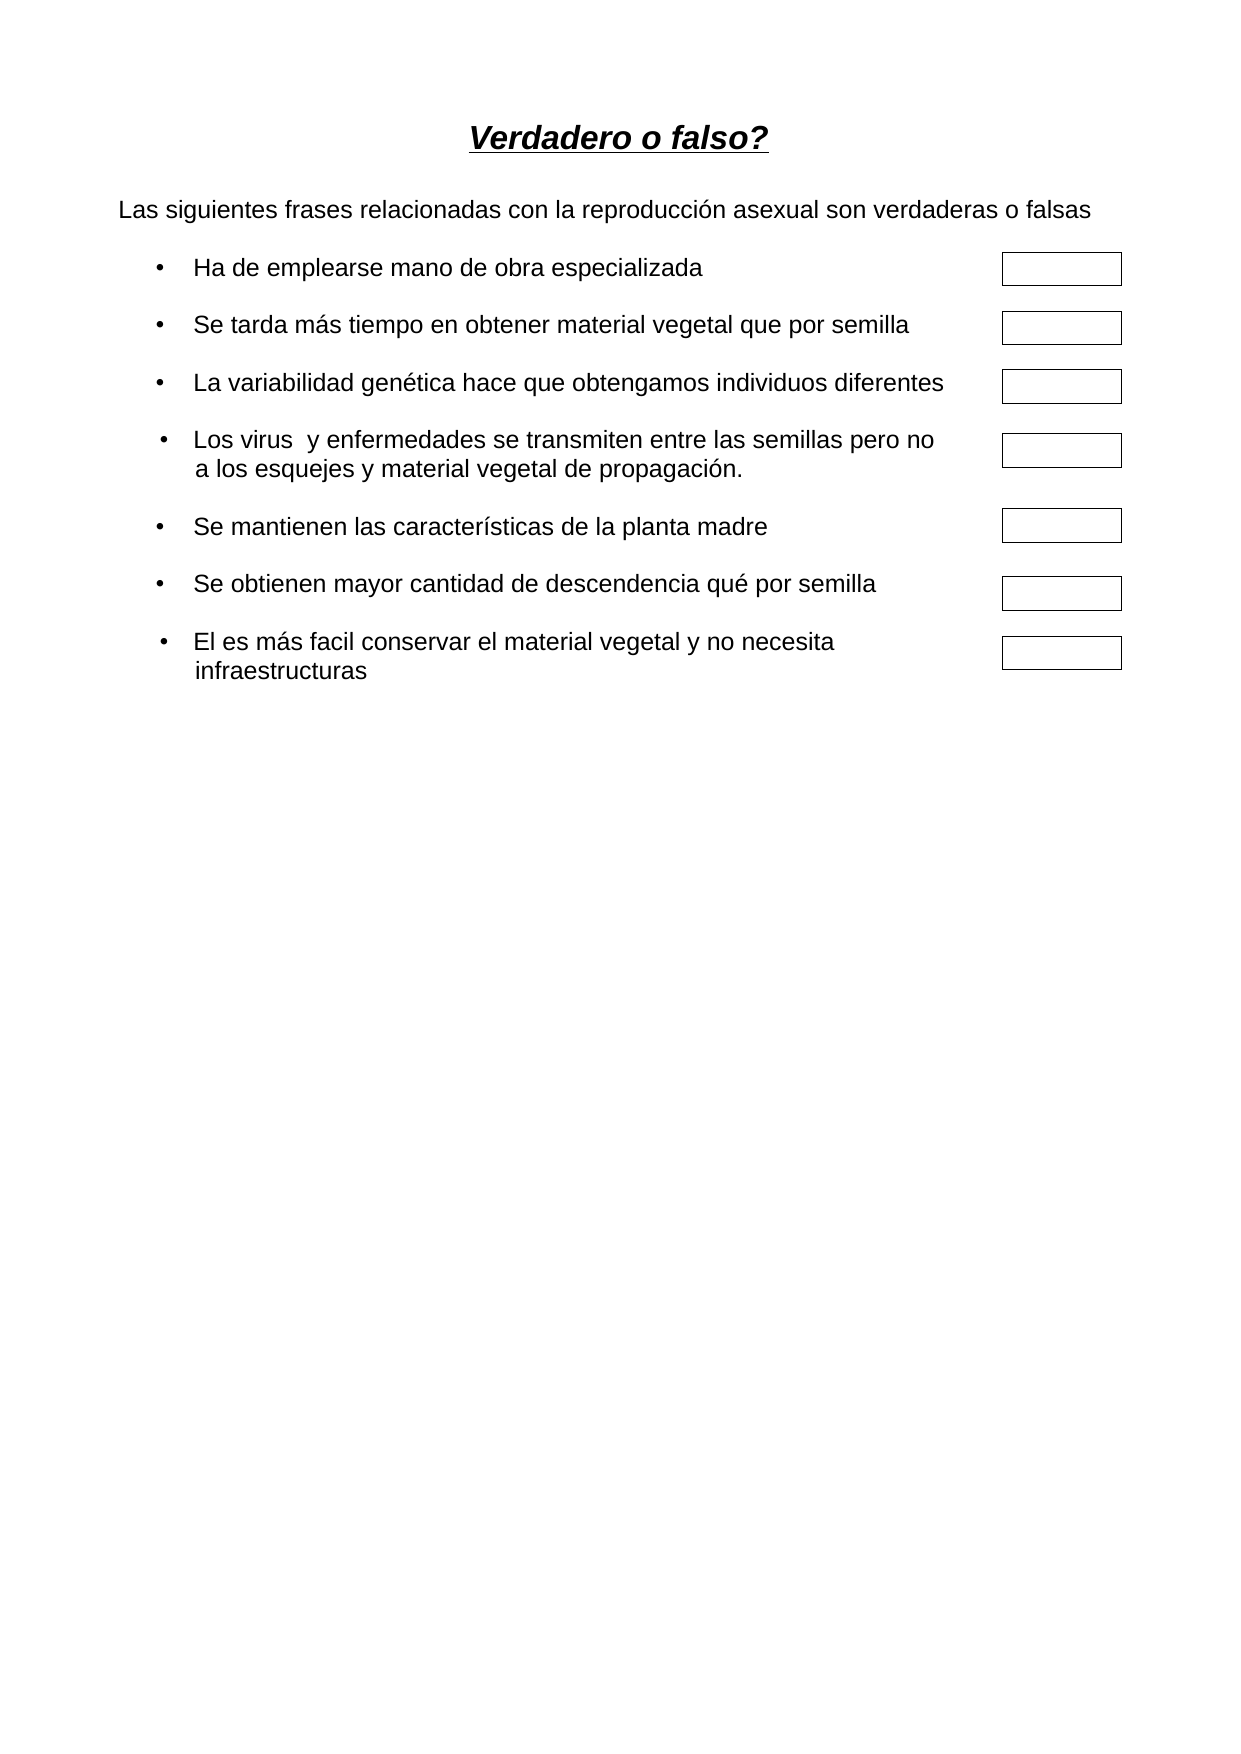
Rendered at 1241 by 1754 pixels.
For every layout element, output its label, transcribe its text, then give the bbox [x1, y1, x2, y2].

list Se obtienen mayor cantidad de descendencia qué por semilla [156, 569, 1122, 598]
list La variabilidad genética hace que obtengamos individuos diferentes [156, 368, 1122, 397]
text Las siguientes frases relacionadas con la reproducción asexual son verdaderas o falsas [118, 195, 1122, 224]
list Se mantienen las características de la planta madre [156, 512, 1002, 541]
list Los virus y enfermedades se transmiten entre las semillas pero no a los esquejes y material vegetal de propagación. [159, 425, 951, 483]
list Ha de emplearse mano de obra especializada [156, 252, 1002, 281]
list El es más facil conservar el material vegetal y no necesita infraestructuras [159, 627, 957, 684]
text Verdadero o falso? [118, 118, 1122, 157]
list Se tarda más tiempo en obtener material vegetal que por semilla [156, 310, 1122, 339]
